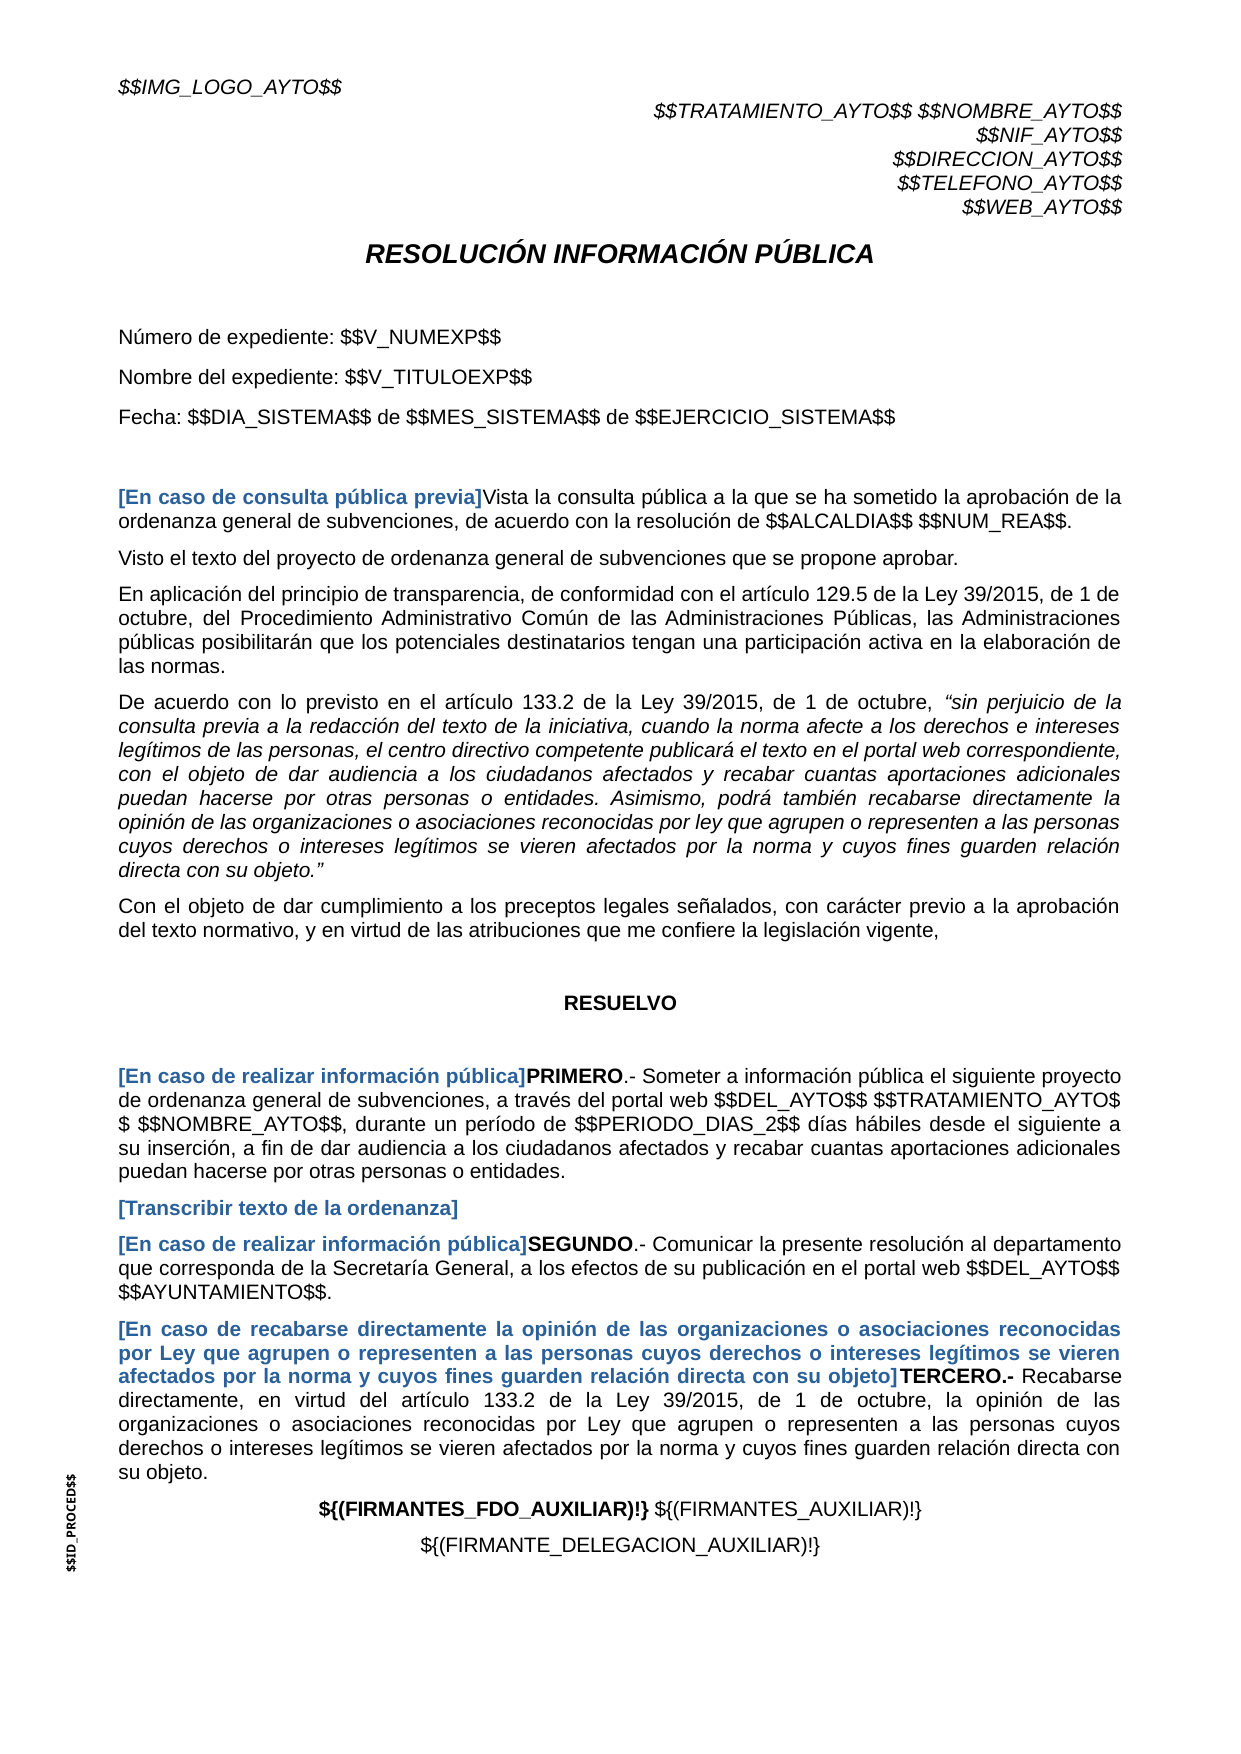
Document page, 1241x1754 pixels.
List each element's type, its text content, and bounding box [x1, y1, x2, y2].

text De acuerdo con lo previsto en el artículo 133.2 de la Ley 39/2015, de 1 de octubre, “sin perjuicio de la consulta previa a la redacción del texto de la iniciativa, cuando la norma afecte a los derechos e intereses legítimos de las personas, el centro directivo competente publicará el texto en el portal web correspondiente, con el objeto de dar audiencia a los ciudadanos afectados y recabar cuantas aportaciones adicionales puedan hacerse por otras personas o entidades. Asimismo, podrá también recabarse directamente la opinión de las organizaciones o asociaciones reconocidas por ley que agrupen o representen a las personas cuyos derechos o intereses legítimos se vieren afectados por la norma y cuyos fines guarden relación directa con su objeto.” [118, 690, 1122, 882]
text [En caso de realizar información pública]PRIMERO.- Someter a información pública el siguiente proyecto de ordenanza general de subvenciones, a través del portal web $$DEL_AYTO$$ $$TRATAMIENTO_AYTO$$ $$NOMBRE_AYTO$$, durante un período de $$PERIODO_DIAS_2$$ días hábiles desde el siguiente a su inserción, a fin de dar audiencia a los ciudadanos afectados y recabar cuantas aportaciones adicionales puedan hacerse por otras personas o entidades. [118, 1063, 1122, 1183]
text [Transcribir texto de la ordenanza] [118, 1196, 1122, 1220]
text Con el objeto de dar cumplimiento a los preceptos legales señalados, con carácter previo a la aprobación del texto normativo, y en virtud de las atribuciones que me confiere la legislación vigente, [118, 894, 1122, 942]
text [#if FIRMANTES!?length > 1] [#assign FIRMANTES_FDO_AUXILIAR="Fdo:"] [#assign FIRMANTES_AUXILIAR=FIRMANTES] [#else] [#assign FIRMANTES_FDO_AUXILIAR="Fdo:"] [#assign FIRMANTES_AUXILIAR="El/La Alcalde/sa"] [/#if] [#if FIRMANTE_DELEGACION!?length > 1] [#assign FIRMANTE_DELEGACION_AUXILIAR=FIRMANTE_DELEGACION] [/#if]${(FIRMANTES_FDO_AUXILIAR)!} ${(FIRMANTES_AUXILIAR)!} [118, 1496, 1122, 1520]
text [En caso de recabarse directamente la opinión de las organizaciones o asociaciones reconocidas por Ley que agrupen o representen a las personas cuyos derechos o intereses legítimos se vieren afectados por la norma y cuyos fines guarden relación directa con su objeto]TERCERO.- Recabarse directamente, en virtud del artículo 133.2 de la Ley 39/2015, de 1 de octubre, la opinión de las organizaciones o asociaciones reconocidas por Ley que agrupen o representen a las personas cuyos derechos o intereses legítimos se vieren afectados por la norma y cuyos fines guarden relación directa con su objeto. [118, 1316, 1122, 1484]
text Fecha: $$DIA_SISTEMA$$ de $$MES_SISTEMA$$ de $$EJERCICIO_SISTEMA$$ [118, 405, 1122, 429]
text RESOLUCIÓN INFORMACIÓN PÚBLICA [118, 238, 1122, 269]
text [En caso de realizar información pública]SEGUNDO.- Comunicar la presente resolución al departamento que corresponda de la Secretaría General, a los efectos de su publicación en el portal web $$DEL_AYTO$$ $$AYUNTAMIENTO$$. [118, 1232, 1122, 1304]
text Visto el texto del proyecto de ordenanza general de subvenciones que se propone aprobar. [118, 546, 1122, 569]
text ${(FIRMANTE_DELEGACION_AUXILIAR)!} [118, 1533, 1122, 1557]
text Número de expediente: $$V_NUMEXP$$ [118, 325, 1122, 349]
text En aplicación del principio de transparencia, de conformidad con el artículo 129.5 de la Ley 39/2015, de 1 de octubre, del Procedimiento Administrativo Común de las Administraciones Públicas, las Administraciones públicas posibilitarán que los potenciales destinatarios tengan una participación activa en la elaboración de las normas. [118, 582, 1122, 678]
text Nombre del expediente: $$V_TITULOEXP$$ [118, 365, 1122, 389]
text [En caso de consulta pública previa]Vista la consulta pública a la que se ha sometido la aprobación de la ordenanza general de subvenciones, de acuerdo con la resolución de $$ALCALDIA$$ $$NUM_REA$$. [118, 485, 1122, 533]
text RESUELVO [118, 991, 1122, 1015]
